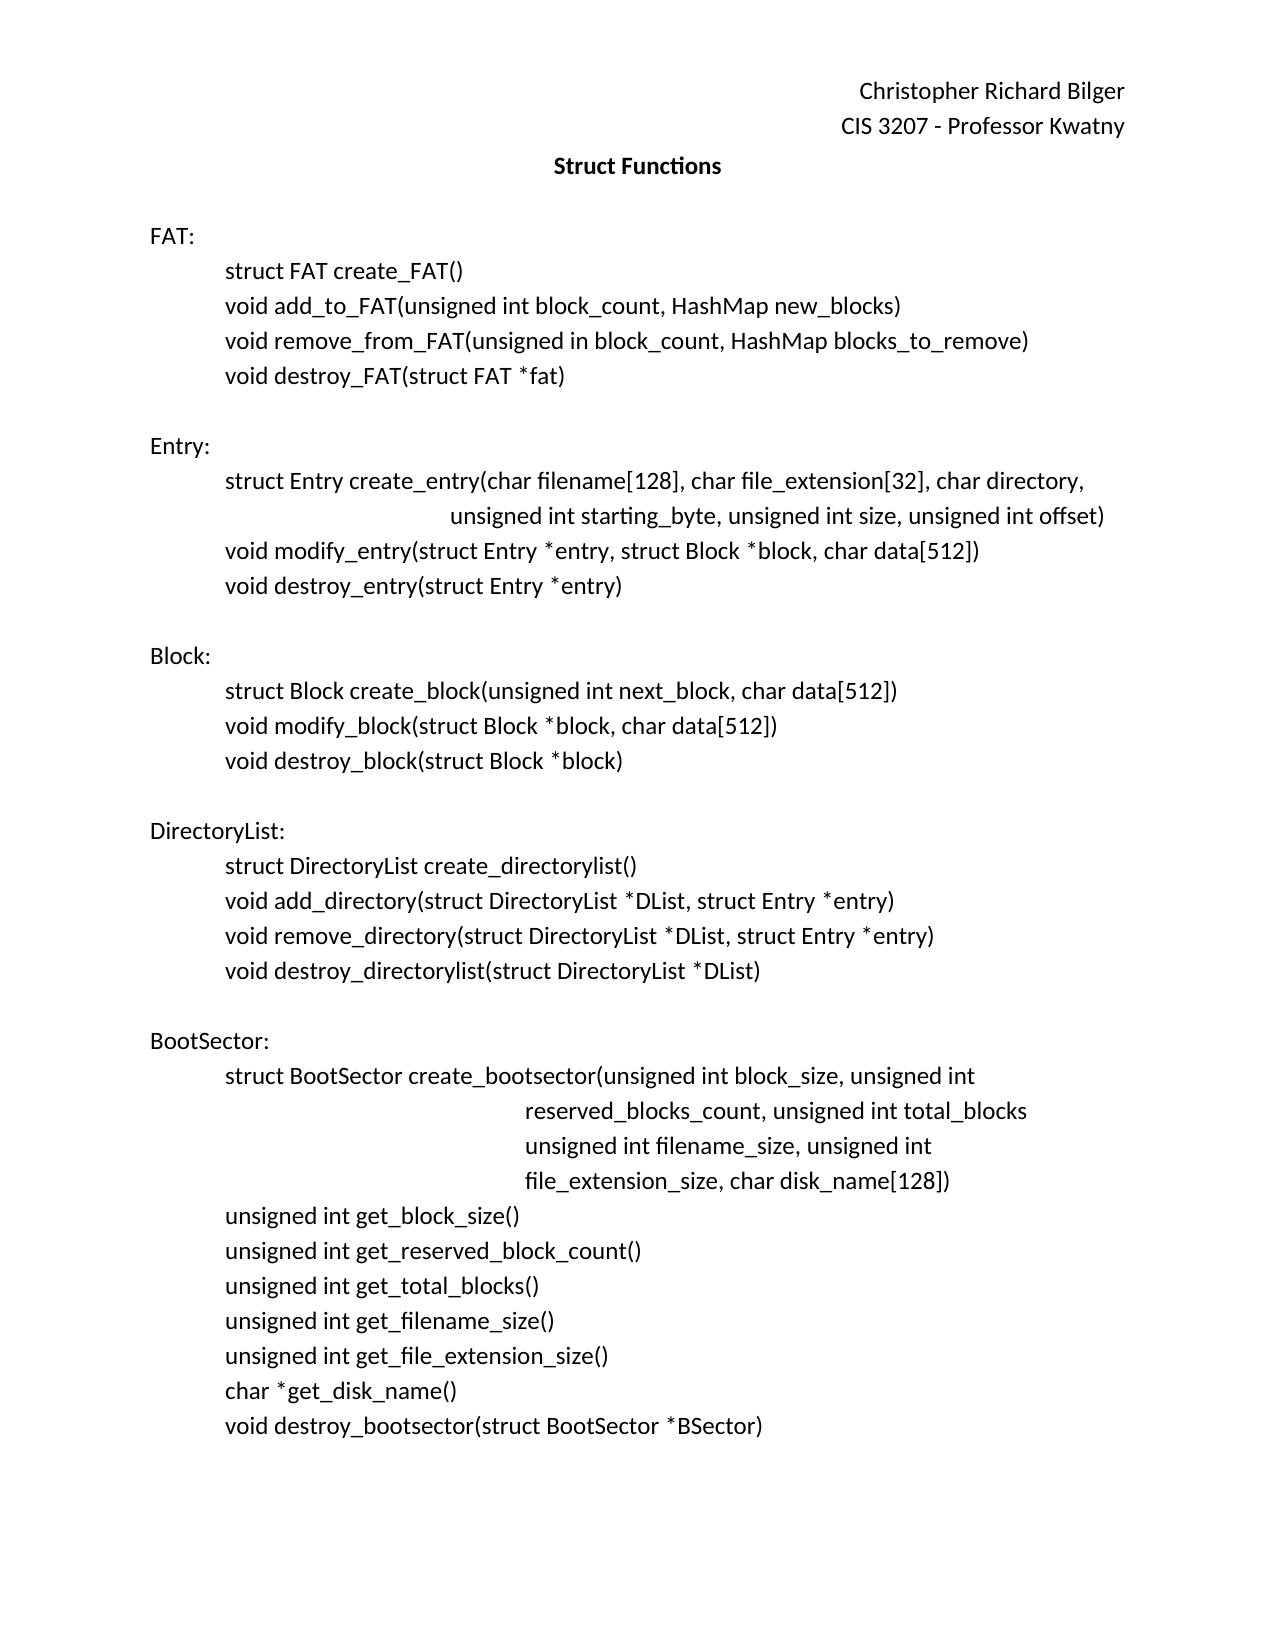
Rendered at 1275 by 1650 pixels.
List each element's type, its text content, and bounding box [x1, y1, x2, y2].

text struct BootSector create_bootsector(unsigned int block_size, unsigned int [150, 1060, 1125, 1091]
text unsigned int get_filename_size() [150, 1305, 1125, 1336]
text void remove_directory(struct DirectoryList *DList, struct Entry *entry) [150, 920, 1125, 951]
text void destroy_FAT(struct FAT *fat) [150, 360, 1125, 391]
text struct DirectoryList create_directorylist() [150, 850, 1125, 881]
text Block: [150, 640, 1125, 671]
text void destroy_bootsector(struct BootSector *BSector) [150, 1410, 1125, 1441]
text unsigned int get_total_blocks() [150, 1270, 1125, 1301]
text file_extension_size, char disk_name[128]) [525, 1165, 1125, 1196]
text void modify_block(struct Block *block, char data[512]) [150, 710, 1125, 741]
text Entry: [150, 430, 1125, 461]
text struct FAT create_FAT() [150, 255, 1125, 286]
text void modify_entry(struct Entry *entry, struct Block *block, char data[512]) [150, 535, 1125, 566]
text unsigned int starting_byte, unsigned int size, unsigned int offset) [450, 500, 1125, 531]
text unsigned int get_file_extension_size() [150, 1340, 1125, 1371]
text char *get_disk_name() [150, 1375, 1125, 1406]
text unsigned int filename_size, unsigned int [525, 1130, 1125, 1161]
text FAT: [150, 220, 1125, 251]
text void destroy_entry(struct Entry *entry) [150, 570, 1125, 601]
text Struct Functions [150, 150, 1125, 181]
text struct Block create_block(unsigned int next_block, char data[512]) [150, 675, 1125, 706]
text void add_directory(struct DirectoryList *DList, struct Entry *entry) [150, 885, 1125, 916]
text reserved_blocks_count, unsigned int total_blocks [525, 1095, 1125, 1126]
text void remove_from_FAT(unsigned in block_count, HashMap blocks_to_remove) [150, 325, 1125, 356]
text struct Entry create_entry(char filename[128], char file_extension[32], char directory, [150, 465, 1125, 496]
text void destroy_block(struct Block *block) [150, 745, 1125, 776]
text unsigned int get_block_size() [150, 1200, 1125, 1231]
text unsigned int get_reserved_block_count() [150, 1235, 1125, 1266]
text void destroy_directorylist(struct DirectoryList *DList) [150, 955, 1125, 986]
text DirectoryList: [150, 815, 1125, 846]
text void add_to_FAT(unsigned int block_count, HashMap new_blocks) [150, 290, 1125, 321]
text BootSector: [150, 1025, 1125, 1056]
